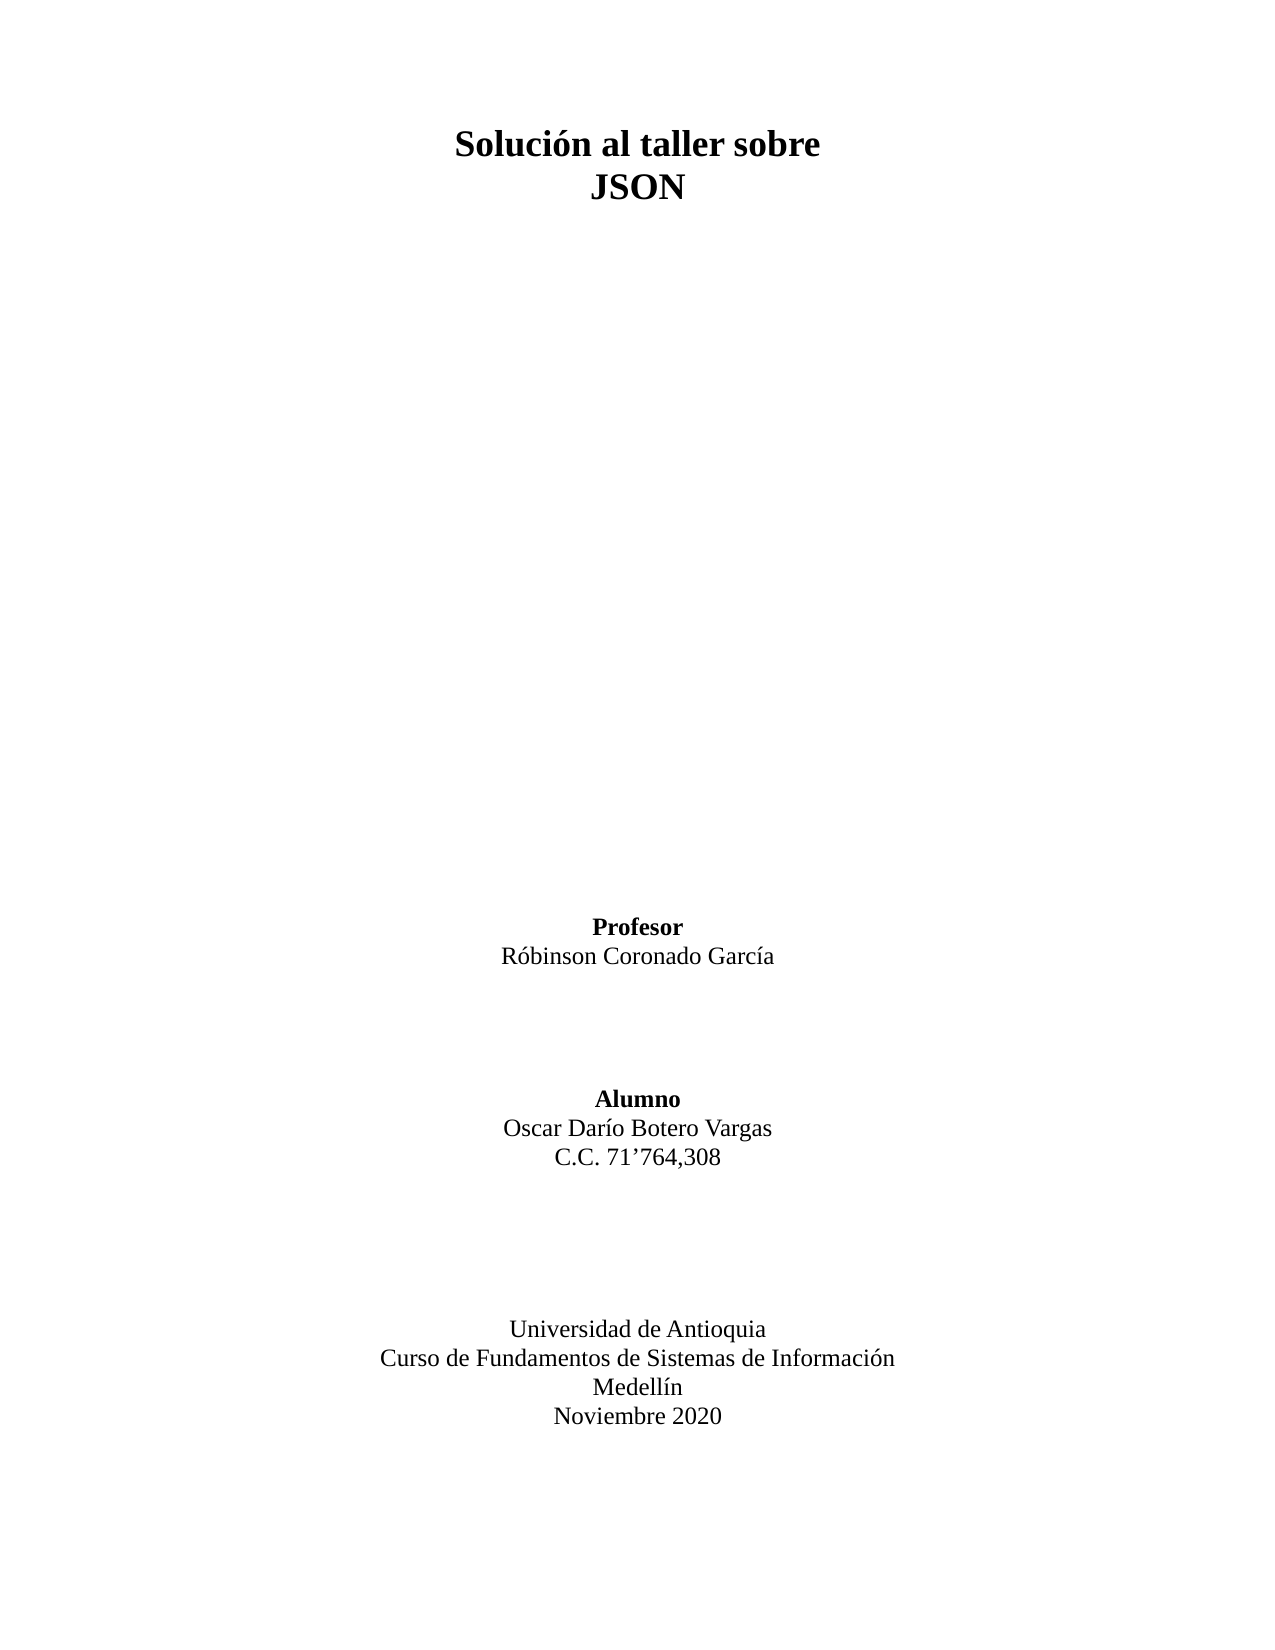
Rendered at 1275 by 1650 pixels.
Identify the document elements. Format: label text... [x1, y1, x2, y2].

text Medellín [106, 1372, 1169, 1401]
text Curso de Fundamentos de Sistemas de Información [106, 1343, 1169, 1372]
text Universidad de Antioquia [106, 1314, 1169, 1343]
text Solución al taller sobre [106, 121, 1169, 164]
text Noviembre 2020 [106, 1401, 1169, 1429]
text Alumno [106, 1084, 1169, 1113]
text JSON [106, 164, 1169, 208]
text Oscar Darío Botero Vargas [106, 1113, 1169, 1142]
text Profesor [106, 912, 1169, 941]
text Róbinson Coronado García [106, 941, 1169, 969]
text C.C. 71’764,308 [106, 1142, 1169, 1171]
